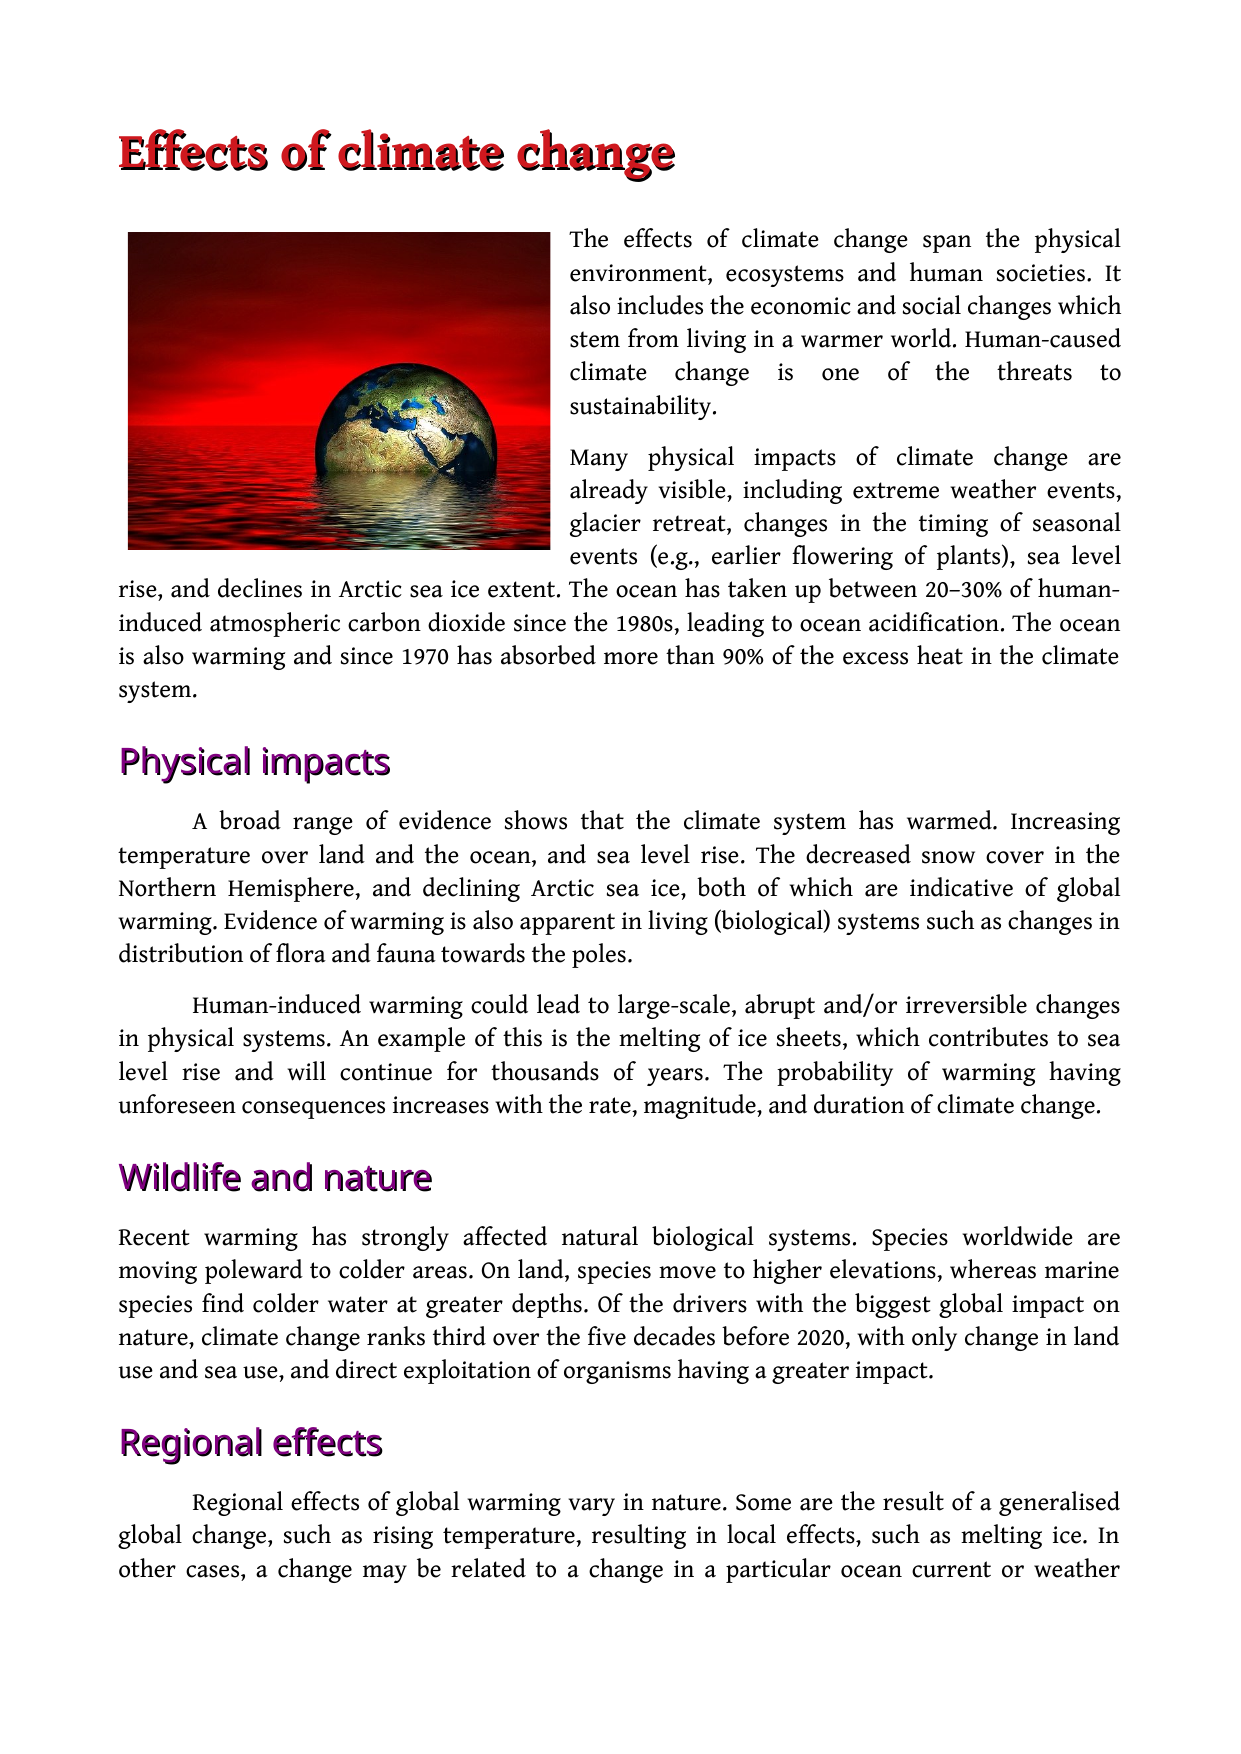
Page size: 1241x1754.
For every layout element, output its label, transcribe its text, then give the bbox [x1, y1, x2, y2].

picture [127, 232, 551, 550]
text Effects of climate change [118, 124, 1122, 182]
text Recent warming has strongly affected natural biological systems. Species worldwide are moving poleward to colder areas. On land, species move to higher elevations, whereas marine species find colder water at greater depths. Of the drivers with the biggest global impact on nature, climate change ranks third over the five decades before 2020, with only change in land use and sea use, and direct exploitation of organisms having a greater impact. [118, 1224, 1122, 1386]
text Human-induced warming could lead to large-scale, abrupt and/or irreversible changes in physical systems. An example of this is the melting of ice sheets, which contributes to sea level rise and will continue for thousands of years. The probability of warming having unforeseen consequences increases with the rate, magnitude, and duration of climate change. [118, 992, 1122, 1120]
subtitle Wildlife and nature [118, 1151, 1122, 1199]
subtitle Physical impacts [118, 736, 1122, 784]
subtitle Regional effects [118, 1417, 1122, 1464]
text Many physical impacts of climate change are already visible, including extreme weather events, glacier retreat, changes in the timing of seasonal events (e.g., earlier flowering of plants), sea level rise, and declines in Arctic sea ice extent. The ocean has taken up between 20–30% of human-induced atmospheric carbon dioxide since the 1980s, leading to ocean acidification. The ocean is also warming and since 1970 has absorbed more than 90% of the excess heat in the climate system. [118, 443, 1122, 705]
text Regional effects of global warming vary in nature. Some are the result of a generalised global change, such as rising temperature, resulting in local effects, such as melting ice. In other cases, a change may be related to a change in a particular ocean current or weather [118, 1489, 1122, 1584]
text The effects of climate change span the physical environment, ecosystems and human societies. It also includes the economic and social changes which stem from living in a warmer world. Human-caused climate change is one of the threats to sustainability. [118, 226, 1122, 421]
text A broad range of evidence shows that the climate system has warmed. Increasing temperature over land and the ocean, and sea level rise. The decreased snow cover in the Northern Hemisphere, and declining Arctic sea ice, both of which are indicative of global warming. Evidence of warming is also apparent in living (biological) systems such as changes in distribution of flora and fauna towards the poles. [118, 808, 1122, 970]
